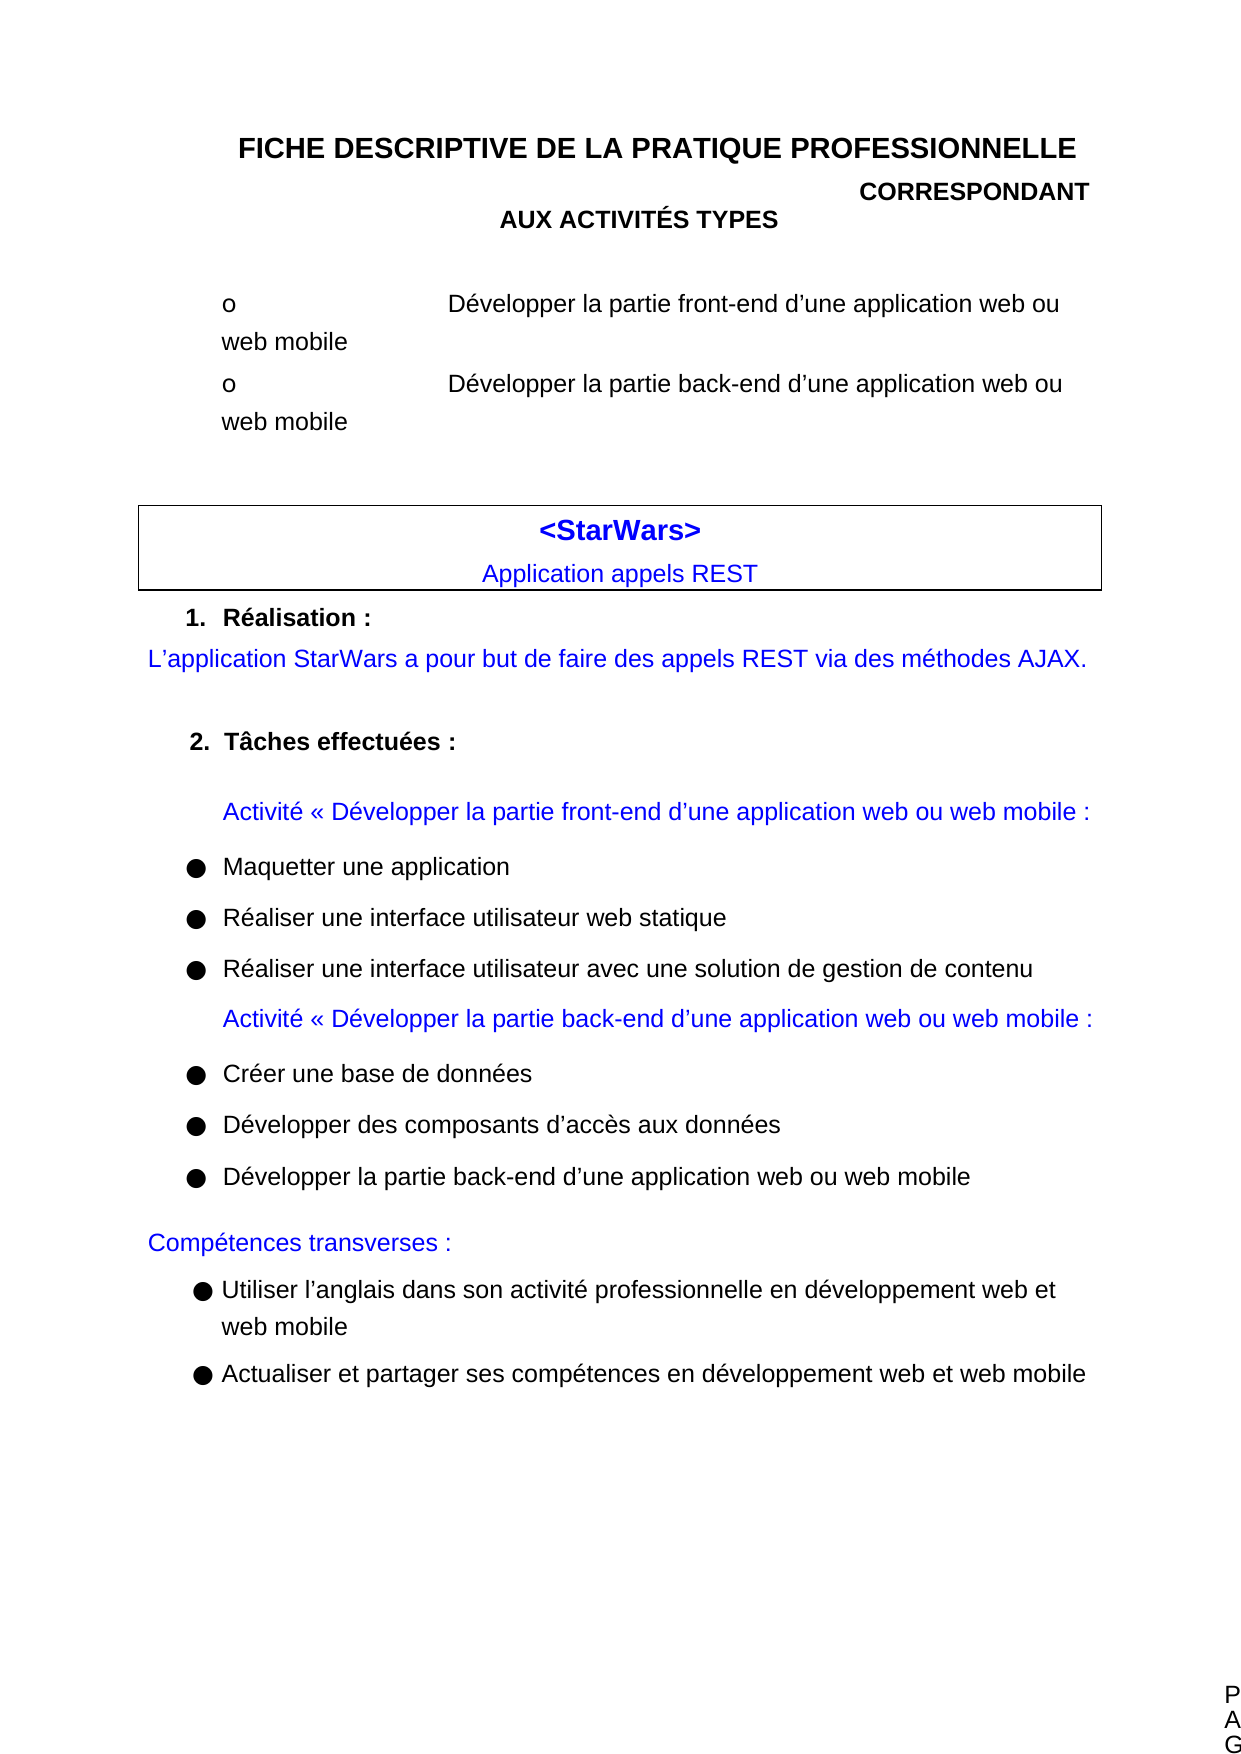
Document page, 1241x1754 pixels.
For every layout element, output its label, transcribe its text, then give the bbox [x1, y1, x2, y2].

list Créer une base de données [185, 1046, 1092, 1097]
list Développer la partie back-end d’une application web ou web mobile [221, 355, 1092, 435]
list Activité « Développer la partie front-end d’une application web ou web mobile : [148, 797, 1153, 826]
list Développer la partie front-end d’une application web ou web mobile [221, 275, 1092, 355]
list Activité « Développer la partie back-end d’une application web ou web mobile : [148, 1004, 1153, 1033]
list Maquetter une application [185, 838, 1092, 889]
list CORRESPONDANT AUX ACTIVITÉS TYPES [185, 177, 1092, 234]
list Développer la partie back-end d’une application web ou web mobile [185, 1148, 1092, 1199]
list Développer des composants d’accès aux données [185, 1097, 1092, 1148]
list Réaliser une interface utilisateur avec une solution de gestion de contenu [185, 941, 1092, 992]
text L’application StarWars a pour but de faire des appels REST via des méthodes AJAX. [148, 644, 1092, 673]
list Réaliser une interface utilisateur web statique [185, 889, 1092, 941]
text 2. Tâches effectuées : [148, 727, 1092, 784]
text Application appels REST [139, 551, 1101, 589]
list FICHE DESCRIPTIVE DE LA PRATIQUE PROFESSIONNELLE [185, 131, 1092, 164]
list Actualiser et partager ses compétences en développement web et web mobile [192, 1345, 1092, 1396]
text Compétences transverses : [148, 1228, 1092, 1257]
list Réalisation : [185, 603, 1092, 632]
list Utiliser l’anglais dans son activité professionnelle en développement web et web mobile [192, 1261, 1092, 1341]
text <StarWars> [139, 506, 1101, 546]
